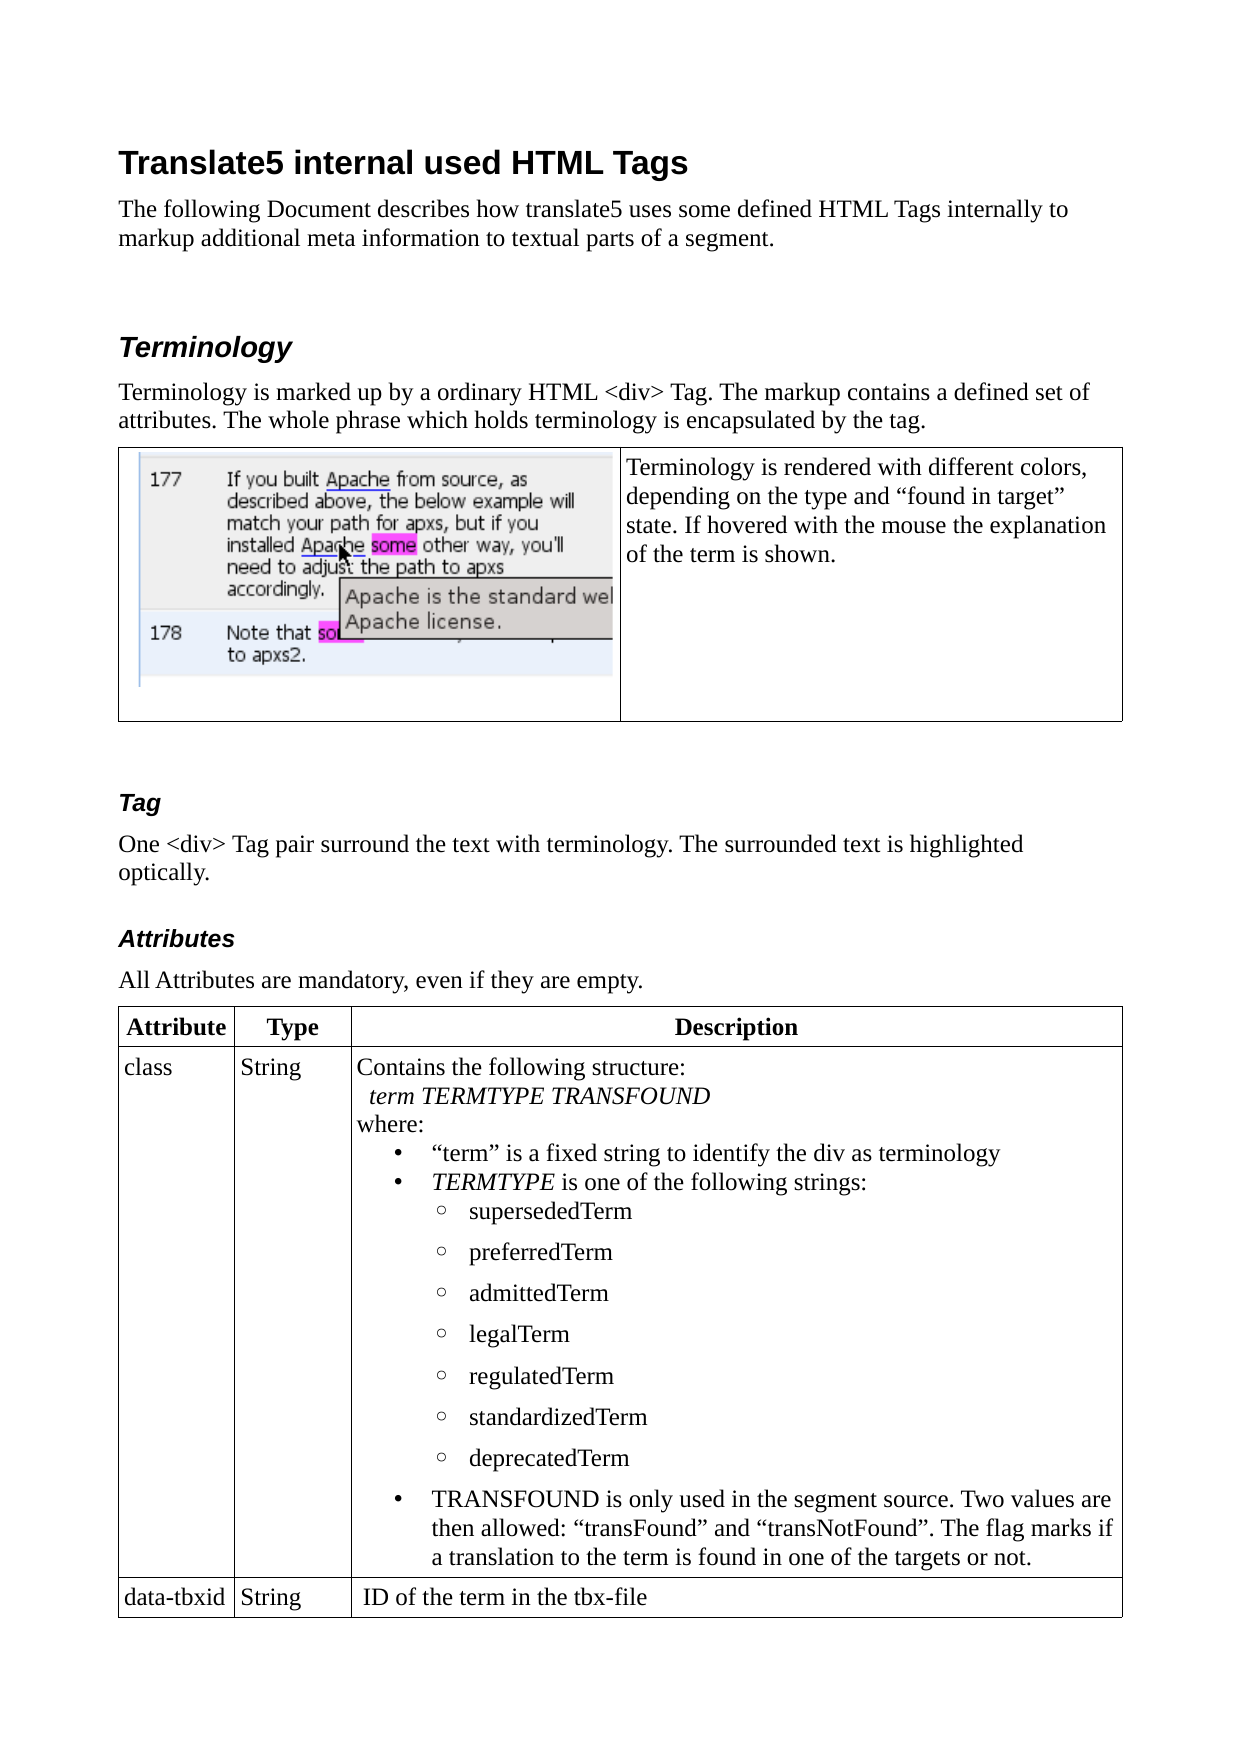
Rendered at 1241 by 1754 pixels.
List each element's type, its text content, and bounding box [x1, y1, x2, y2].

table_header [119, 448, 620, 452]
table_header Type [235, 1007, 351, 1046]
table_cell String [235, 1047, 351, 1577]
subtitle Attributes [118, 924, 1122, 952]
text Terminology is marked up by a ordinary HTML <div> Tag. The markup contains a defined set of attributes. The whole phrase which holds terminology is encapsulated by the tag. [118, 377, 1122, 434]
subtitle Translate5 internal used HTML Tags [118, 143, 1122, 182]
table_cell class [119, 1047, 234, 1577]
table_header Description [352, 1007, 1122, 1046]
table_header Terminology is rendered with different colors, depending on the type and “found in target” state. If hovered with the mouse the explanation of the term is shown. [621, 448, 1122, 721]
text The following Document describes how translate5 uses some defined HTML Tags internally to markup additional meta information to textual parts of a segment. [118, 194, 1122, 252]
table_cell ID of the term in the tbx-file [352, 1578, 1122, 1617]
table_cell Contains the following structure: term TERMTYPE TRANSFOUND where: “term” is a fixed string to identify the div as terminology TERMTYPE is one of the following strings: supersededTerm preferredTerm admittedTerm legalTerm regulatedTerm standardizedTerm deprecatedTerm TRANSFOUND is only used in the segment source. Two values are then allowed: “transFound” and “transNotFound”. The flag marks if a translation to the term is found in one of the targets or not. [352, 1047, 1122, 1577]
picture [125, 452, 613, 687]
table_header Attribute [119, 1007, 234, 1046]
subtitle Tag [118, 788, 1122, 816]
text All Attributes are mandatory, even if they are empty. [118, 965, 1122, 993]
table_header [119, 453, 620, 721]
table_cell String [235, 1578, 351, 1617]
subtitle Terminology [118, 331, 1122, 364]
table_cell data-tbxid [119, 1578, 234, 1617]
text One <div> Tag pair surround the text with terminology. The surrounded text is highlighted optically. [118, 829, 1122, 886]
